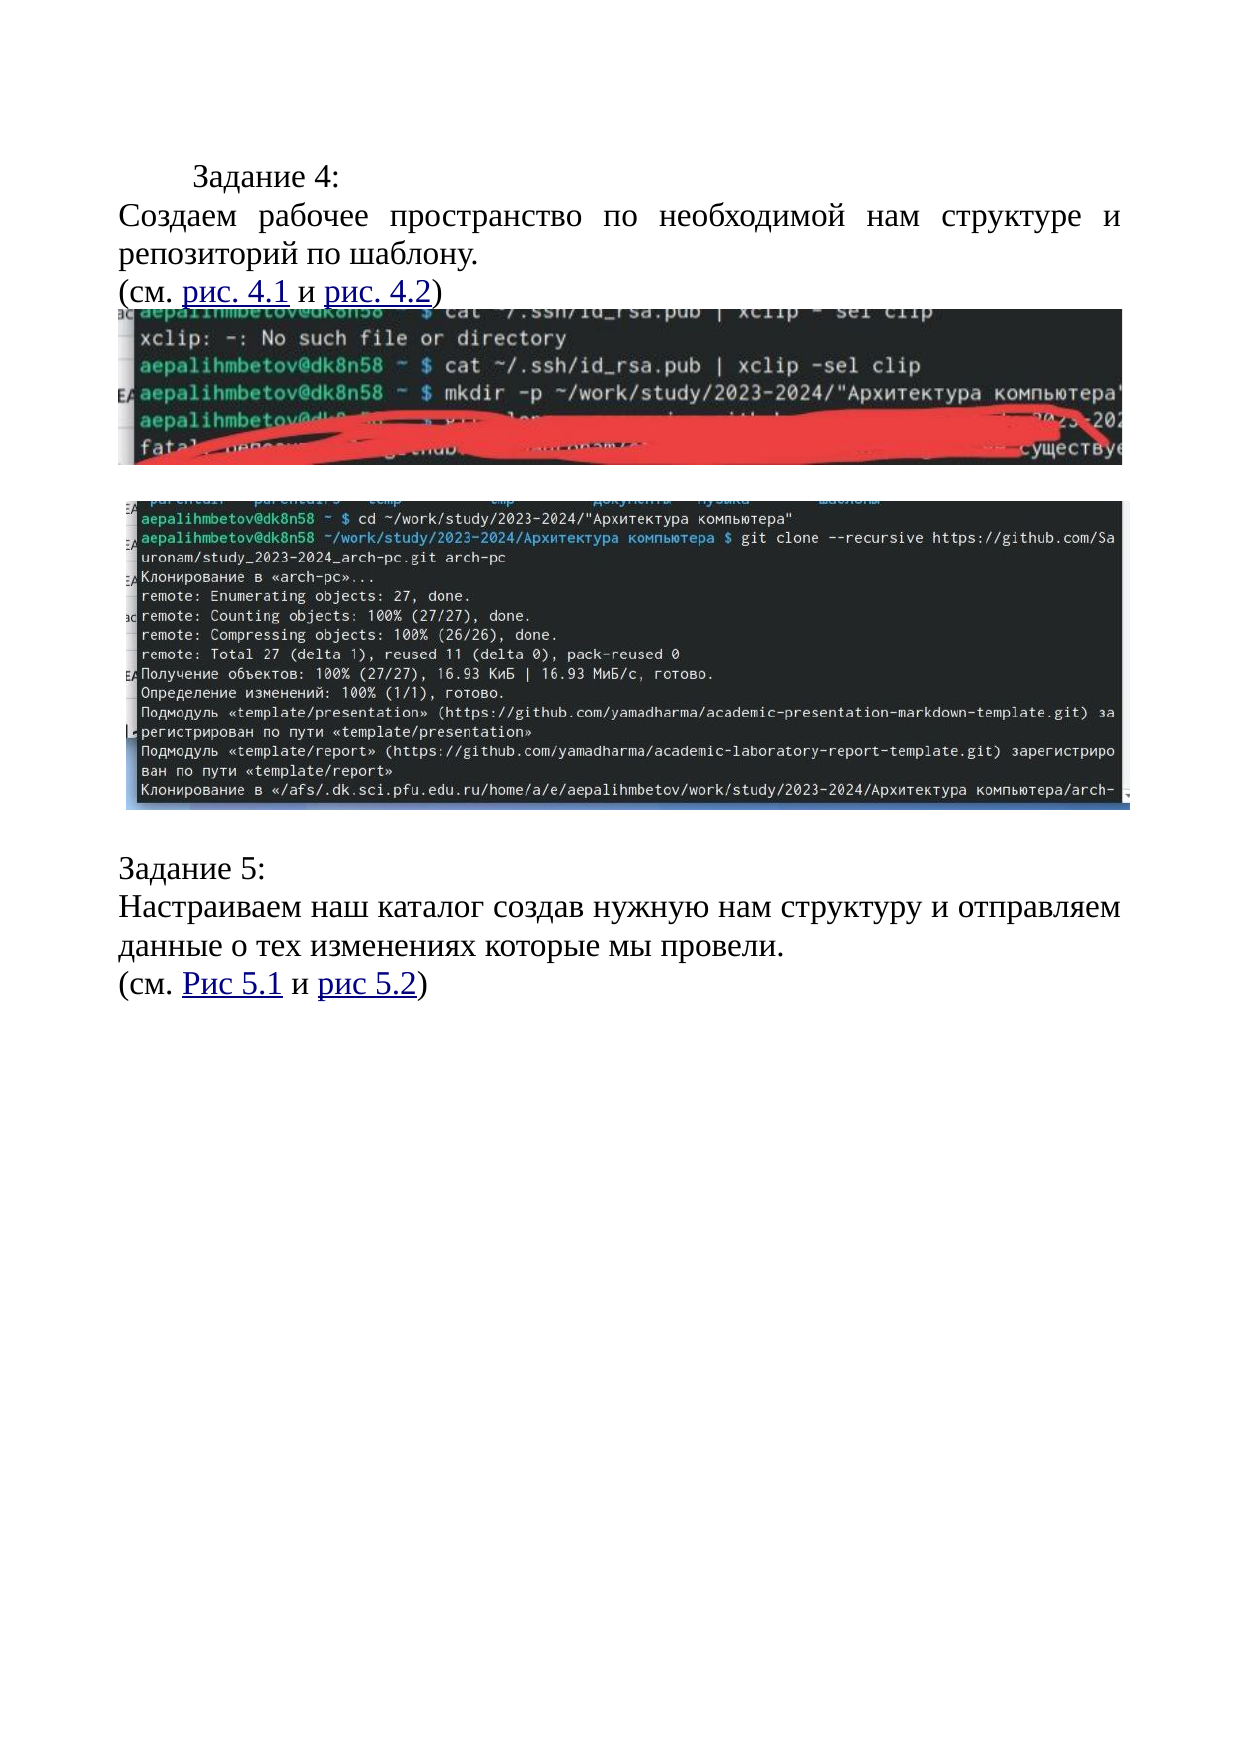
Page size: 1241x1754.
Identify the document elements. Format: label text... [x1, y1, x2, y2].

text Задание 5: [118, 848, 1122, 887]
picture [118, 309, 1123, 465]
text (см. Рис 5.1 и рис 5.2) [118, 963, 1122, 1002]
text Создаем рабочее пространство по необходимой нам структуре и репозиторий по шаблону. [118, 195, 1122, 271]
text Задание 4: [118, 156, 1122, 195]
text (см. рис. 4.1 и рис. 4.2) [118, 271, 1122, 309]
text Настраиваем наш каталог создав нужную нам структуру и отправляем данные о тех изменениях которые мы провели. [118, 887, 1122, 963]
picture [126, 501, 1130, 810]
